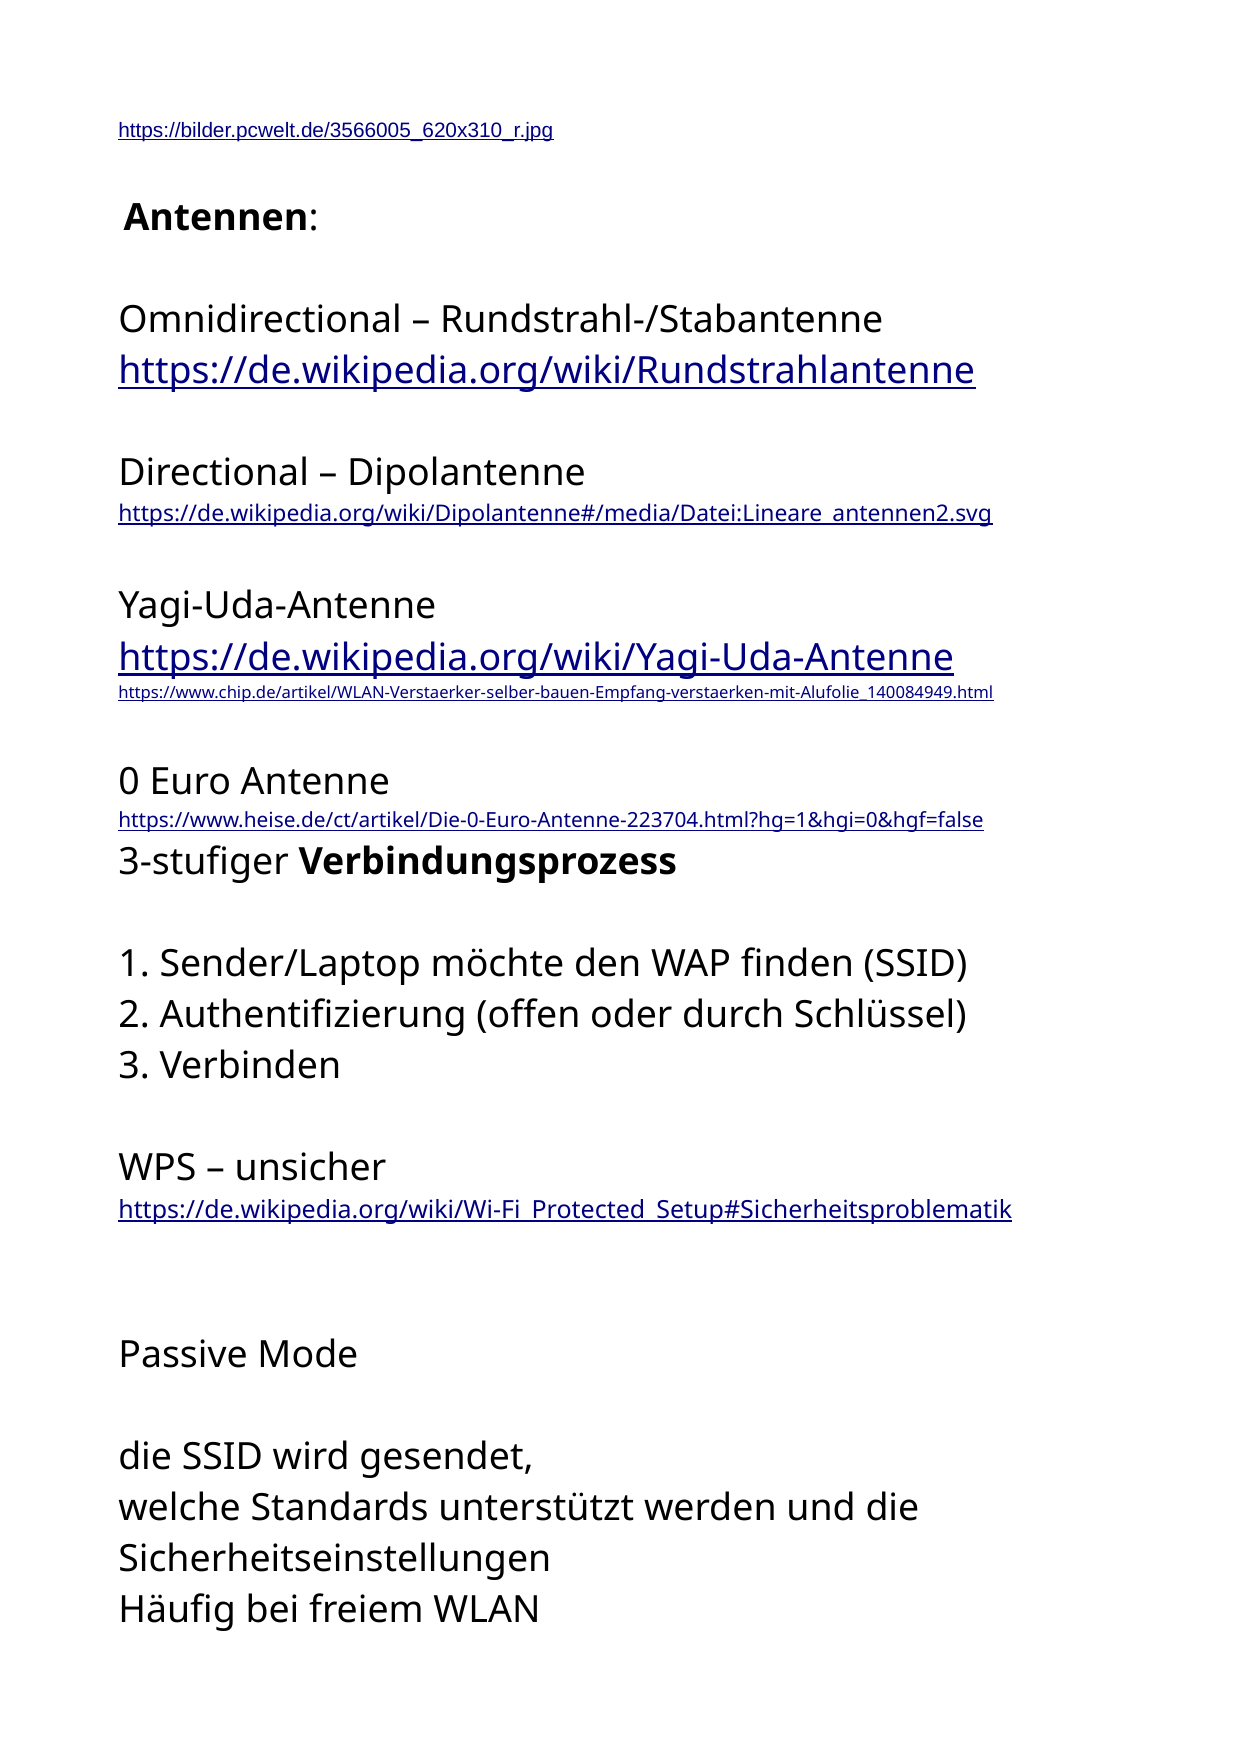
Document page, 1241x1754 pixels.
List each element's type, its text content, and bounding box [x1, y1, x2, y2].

text 3-stufiger Verbindungsprozess 1. Sender/Laptop möchte den WAP finden (SSID) 2. Authentifizierung (offen oder durch Schlüssel) 3. Verbinden WPS – unsicher https://de.wikipedia.org/wiki/Wi-Fi_Protected_Setup#Sicherheitsproblematik Passive Mode die SSID wird gesendet, welche Standards unterstützt werden und die Sicherheitseinstellungen Häufig bei freiem WLAN [118, 834, 1122, 1634]
text https://www.heise.de/ct/artikel/Die-0-Euro-Antenne-223704.html?hg=1&hgi=0&hgf=false [118, 806, 1122, 834]
text https://bilder.pcwelt.de/3566005_620x310_r.jpg Antennen: [118, 118, 1122, 241]
text https://de.wikipedia.org/wiki/Dipolantenne#/media/Datei:Lineare_antennen2.svg Yagi-Uda-Antenne https://de.wikipedia.org/wiki/Yagi-Uda-Antenne https://www.chip.de/artikel/WLAN-Verstaerker-selber-bauen-Empfang-verstaerken-mit-Alufolie_140084949.html 0 Euro Antenne [118, 496, 1122, 806]
text Omnidirectional – Rundstrahl-/Stabantenne https://de.wikipedia.org/wiki/Rundstrahlantenne [118, 292, 1122, 394]
text Directional – Dipolantenne [118, 445, 1122, 496]
